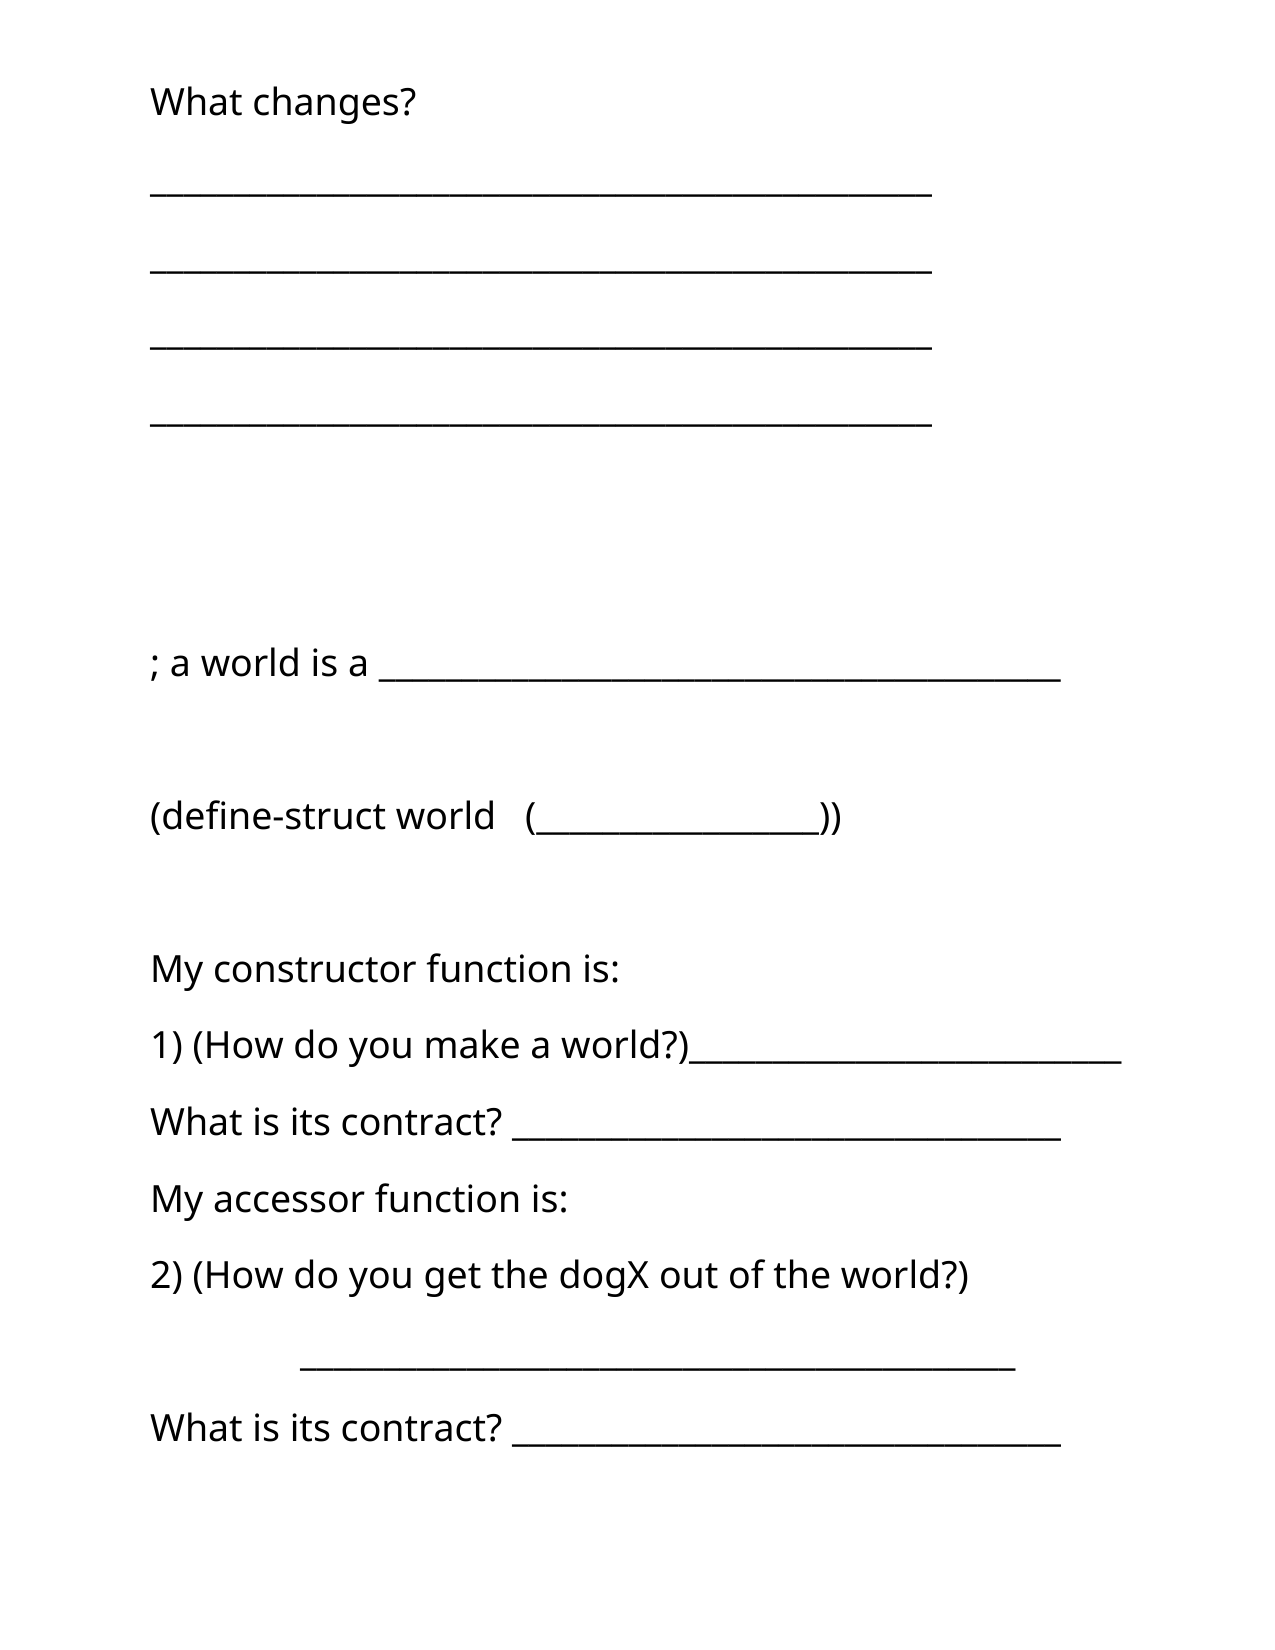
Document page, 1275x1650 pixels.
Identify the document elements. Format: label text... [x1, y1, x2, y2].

text Design Recipe: update-world (Ninja World) [150, 1478, 1125, 1521]
text What is its contract? _________________________________ [150, 1095, 1125, 1146]
text _______________________________________________ [150, 305, 1125, 356]
text 1) (How do you make a world?)__________________________ [150, 1019, 1125, 1070]
text (define-struct world (_________________)) [150, 789, 1125, 840]
text _______________________________________________ [150, 152, 1125, 203]
text My accessor function is: [150, 1172, 1125, 1223]
text _______________________________________________ [150, 228, 1125, 279]
text _______________________________________________ [150, 381, 1125, 432]
text What changes? [150, 75, 1125, 126]
text What is its contract? _________________________________ [150, 1402, 1125, 1453]
text 2) (How do you get the dogX out of the world?) [150, 1248, 1125, 1299]
text ___________________________________________ [150, 1325, 1125, 1376]
text ; a world is a _________________________________________ [150, 636, 1125, 687]
text My constructor function is: [150, 942, 1125, 993]
list Ninja World: [187, 559, 1125, 610]
